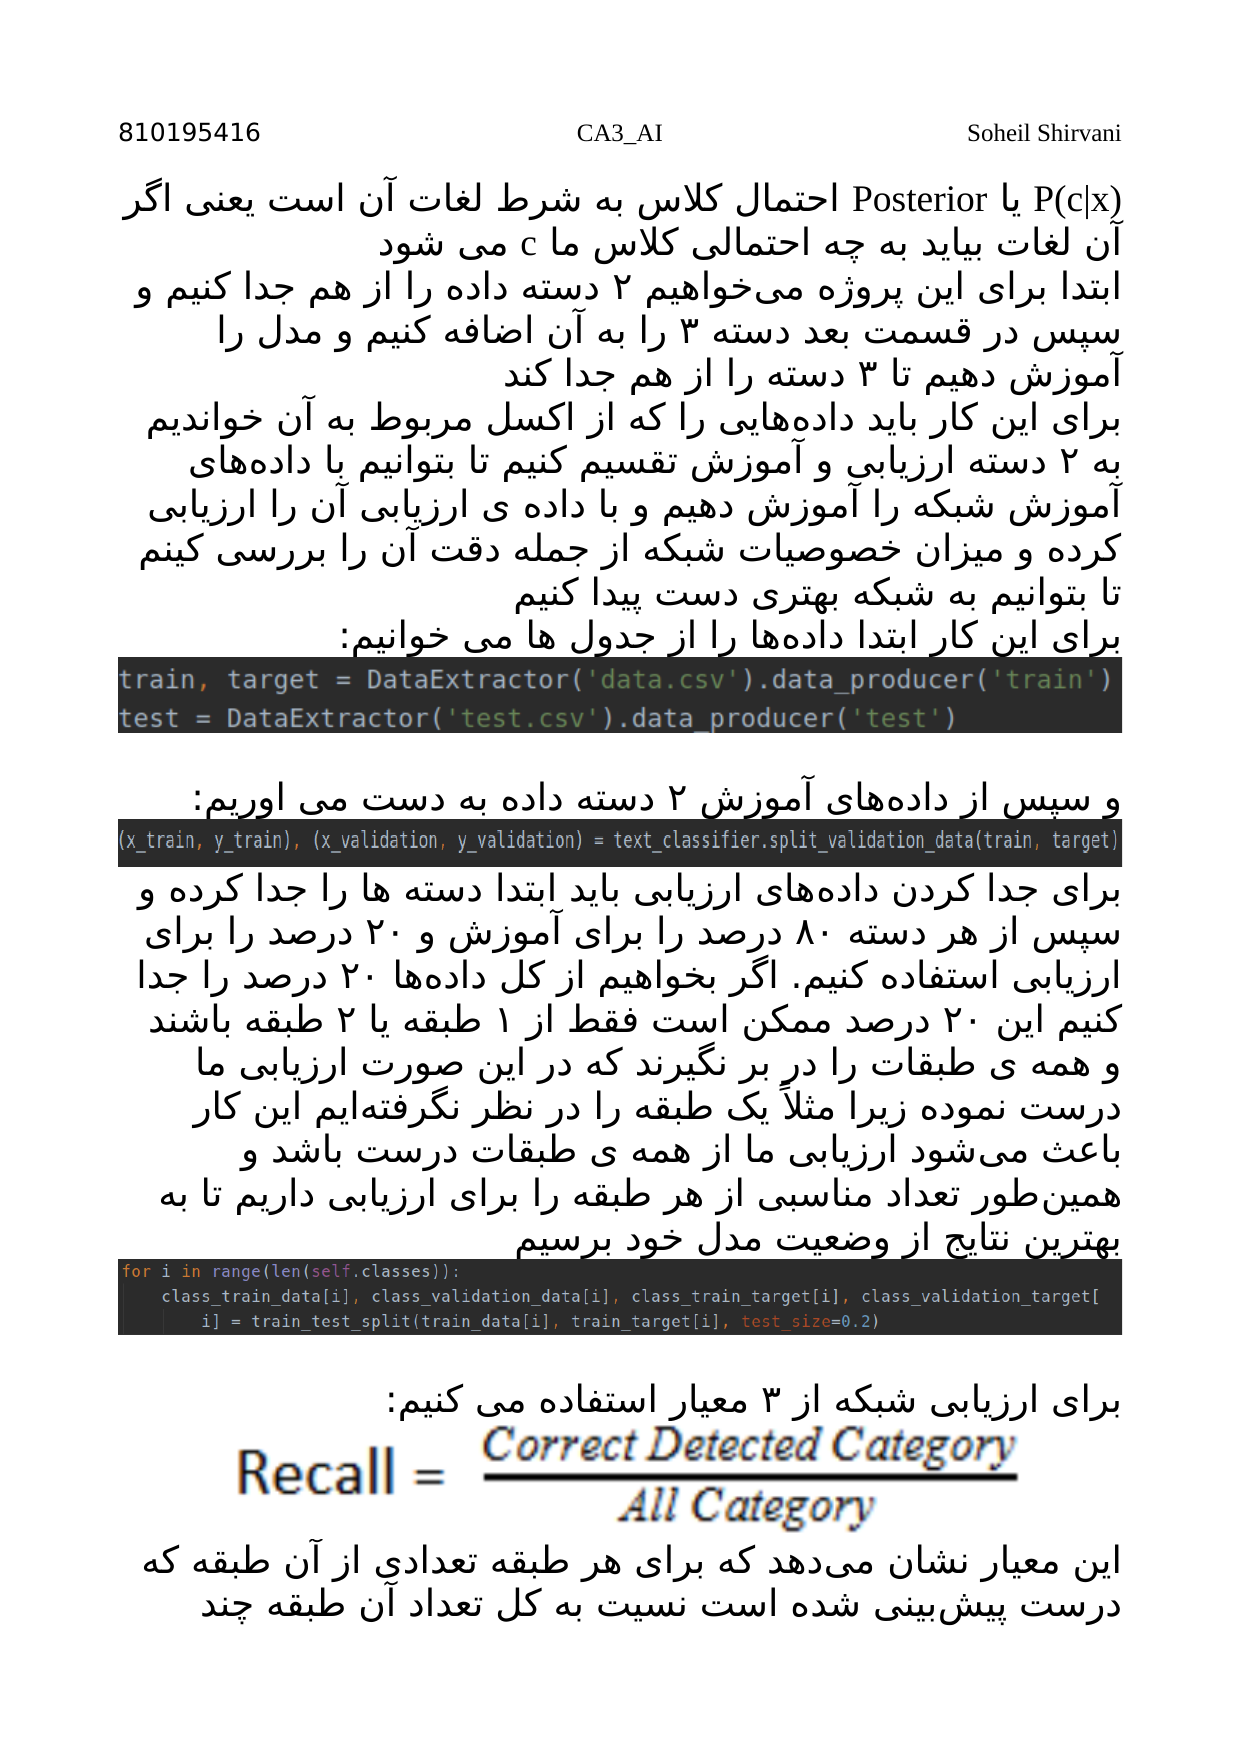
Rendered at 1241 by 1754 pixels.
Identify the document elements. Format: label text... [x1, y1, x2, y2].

text برای این کار ابتدا داده‌ها را از جدول ها می خوانیم: [118, 614, 1122, 657]
text برای ارزیابی شبکه از ۳ معیار استفاده می کنیم: [118, 1377, 1122, 1421]
picture [118, 819, 1123, 867]
text این معیار نشان می‌دهد که برای هر طبقه تعدادی از آن طبقه که درست پیش‌بینی شده است نسیت به کل تعداد آن طبقه چند [118, 1421, 1122, 1626]
picture [213, 1421, 1028, 1539]
text و سپس از داده‌های آموزش ۲ دسته داده به دست می اوریم: [118, 775, 1122, 819]
picture [118, 1259, 1123, 1335]
text ابتدا برای این پروژه می‌خواهیم ۲ دسته داده را از هم جدا کنیم و سپس در قسمت بعد دسته ۳ را به آن اضافه کنیم و مدل را آموزش دهیم تا ۳ دسته را از هم جدا کند [118, 264, 1122, 396]
text برای جدا کردن داده‌های ارزیابی باید ابتدا دسته ها را جدا کرده و سپس از هر دسته ۸۰ درصد را برای آموزش و ۲۰ درصد را برای ارزیابی استفاده کنیم. اگر بخواهیم از کل داده‌ها ۲۰ درصد را جدا کنیم این ۲۰ درصد ممکن است فقط از ۱ طبقه یا ۲ طبقه باشند و همه ی طبقات را در بر نگیرند که در این صورت ارزیابی ما درست نموده زیرا مثلاً یک طبقه را در نظر نگرفته‌ایم این کار باعث می‌شود ارزیابی ما از همه ی طبقات درست باشد و همین‌طور تعداد مناسبی از هر طبقه را برای ارزیابی داریم تا به بهترین نتایج از وضعیت مدل خود برسیم [118, 867, 1122, 1259]
picture [118, 657, 1123, 733]
text برای این کار باید داده‌هایی را که از اکسل مربوط به آن خواندیم به ۲ دسته ارزیابی و آموزش تقسیم کنیم تا بتوانیم با داده‌های آموزش شبکه را آموزش دهیم و با داده ی ارزیابی آن را ارزیابی کرده و میزان خصوصیات شبکه از جمله دقت آن را بررسی کینم تا بتوانیم به شبکه بهتری دست پیدا کنیم [118, 396, 1122, 614]
text P(c|x) یا Posterior احتمال کلاس به شرط لغات آن است یعنی اگر آن لغات بیاید به چه احتمالی کلاس ما c می شود [118, 177, 1122, 264]
